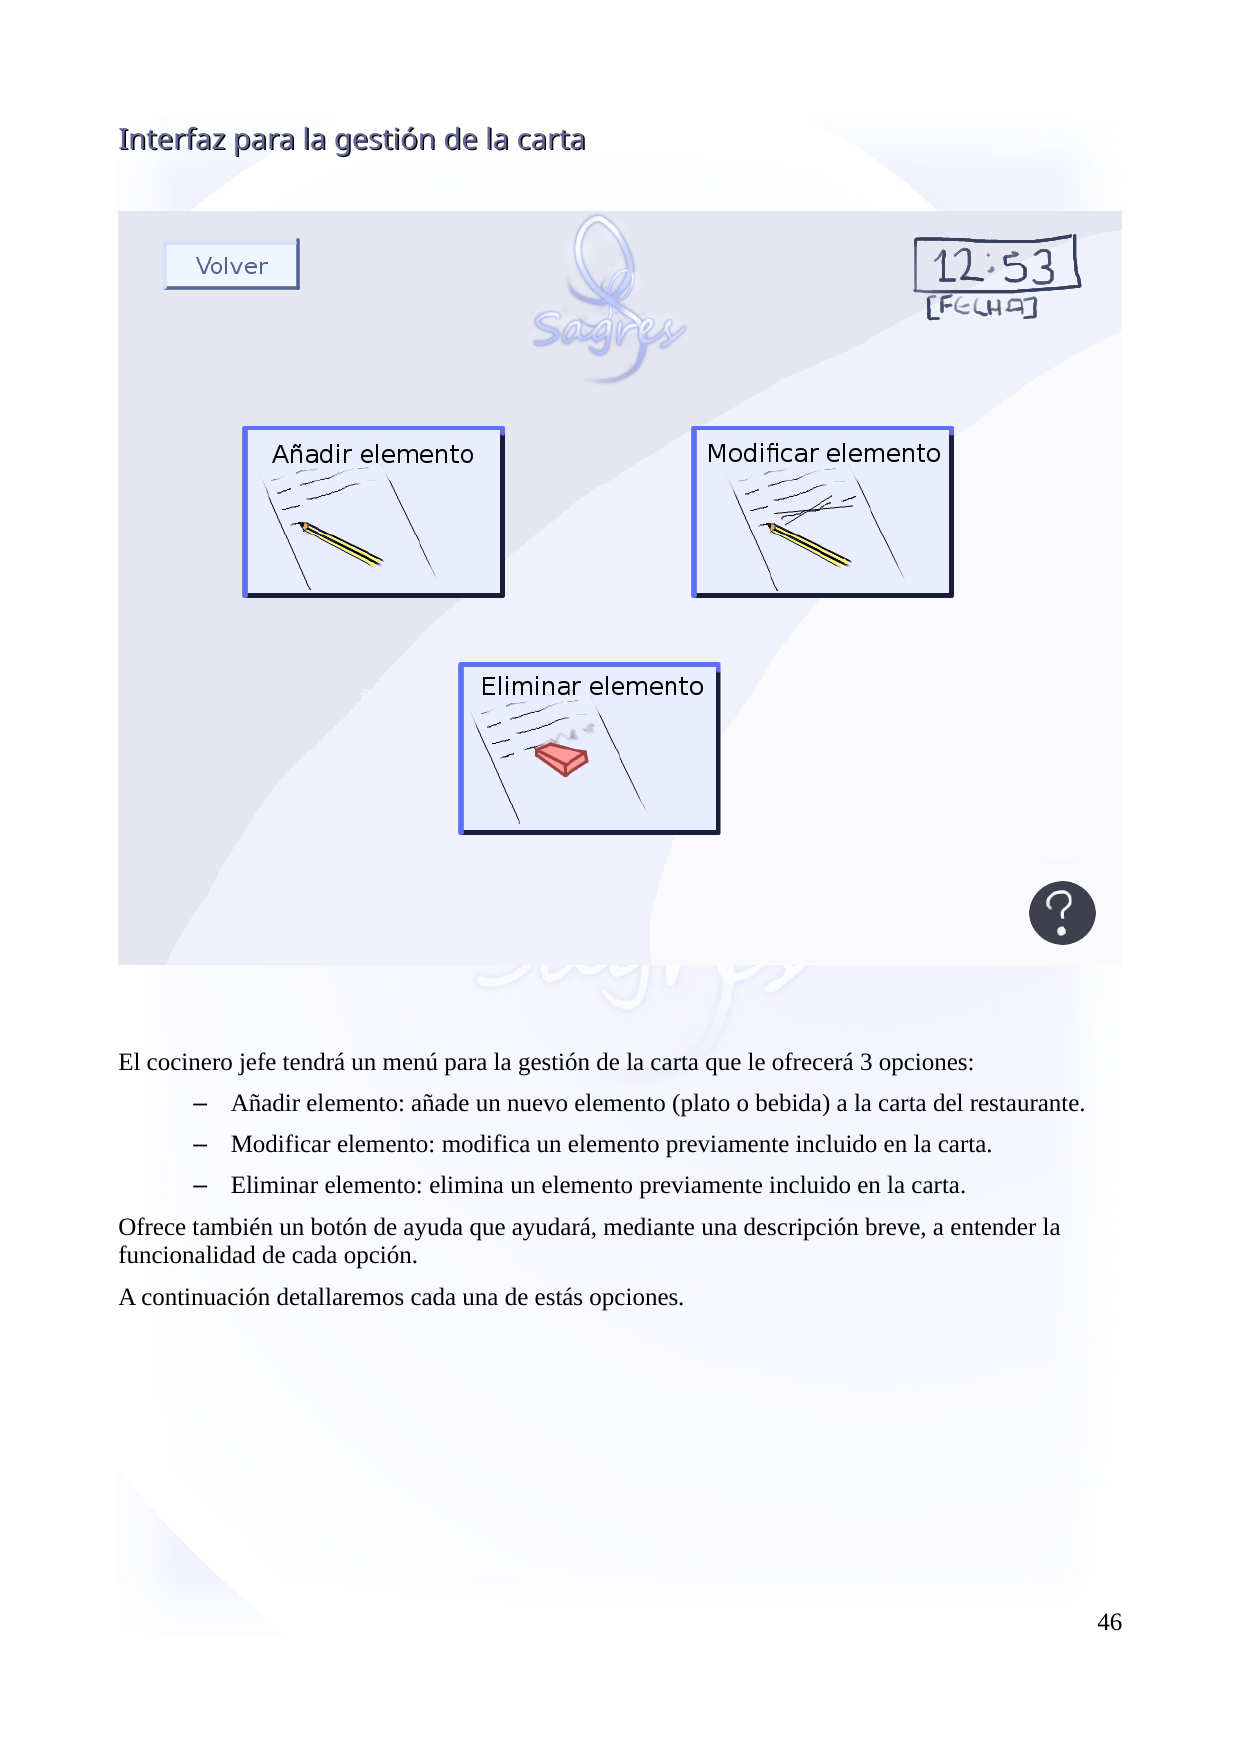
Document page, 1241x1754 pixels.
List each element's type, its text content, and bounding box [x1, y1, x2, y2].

subtitle Interfaz para la gestión de la carta [118, 118, 1122, 158]
picture [118, 1269, 1122, 1282]
list Eliminar elemento: elimina un elemento previamente incluido en la carta. [193, 1171, 1122, 1199]
text Ofrece también un botón de ayuda que ayudará, mediante una descripción breve, a entender la funcionalidad de cada opción. [118, 1212, 1122, 1269]
text El cocinero jefe tendrá un menú para la gestión de la carta que le ofrecerá 3 opciones: [118, 1047, 1122, 1076]
picture [118, 1076, 1122, 1212]
picture [118, 1311, 1122, 1636]
list Modificar elemento: modifica un elemento previamente incluido en la carta. [193, 1129, 1122, 1158]
text A continuación detallaremos cada una de estás opciones. [118, 1282, 1122, 1311]
picture [118, 158, 1122, 1047]
list Añadir elemento: añade un nuevo elemento (plato o bebida) a la carta del restaurante. [193, 1088, 1122, 1117]
